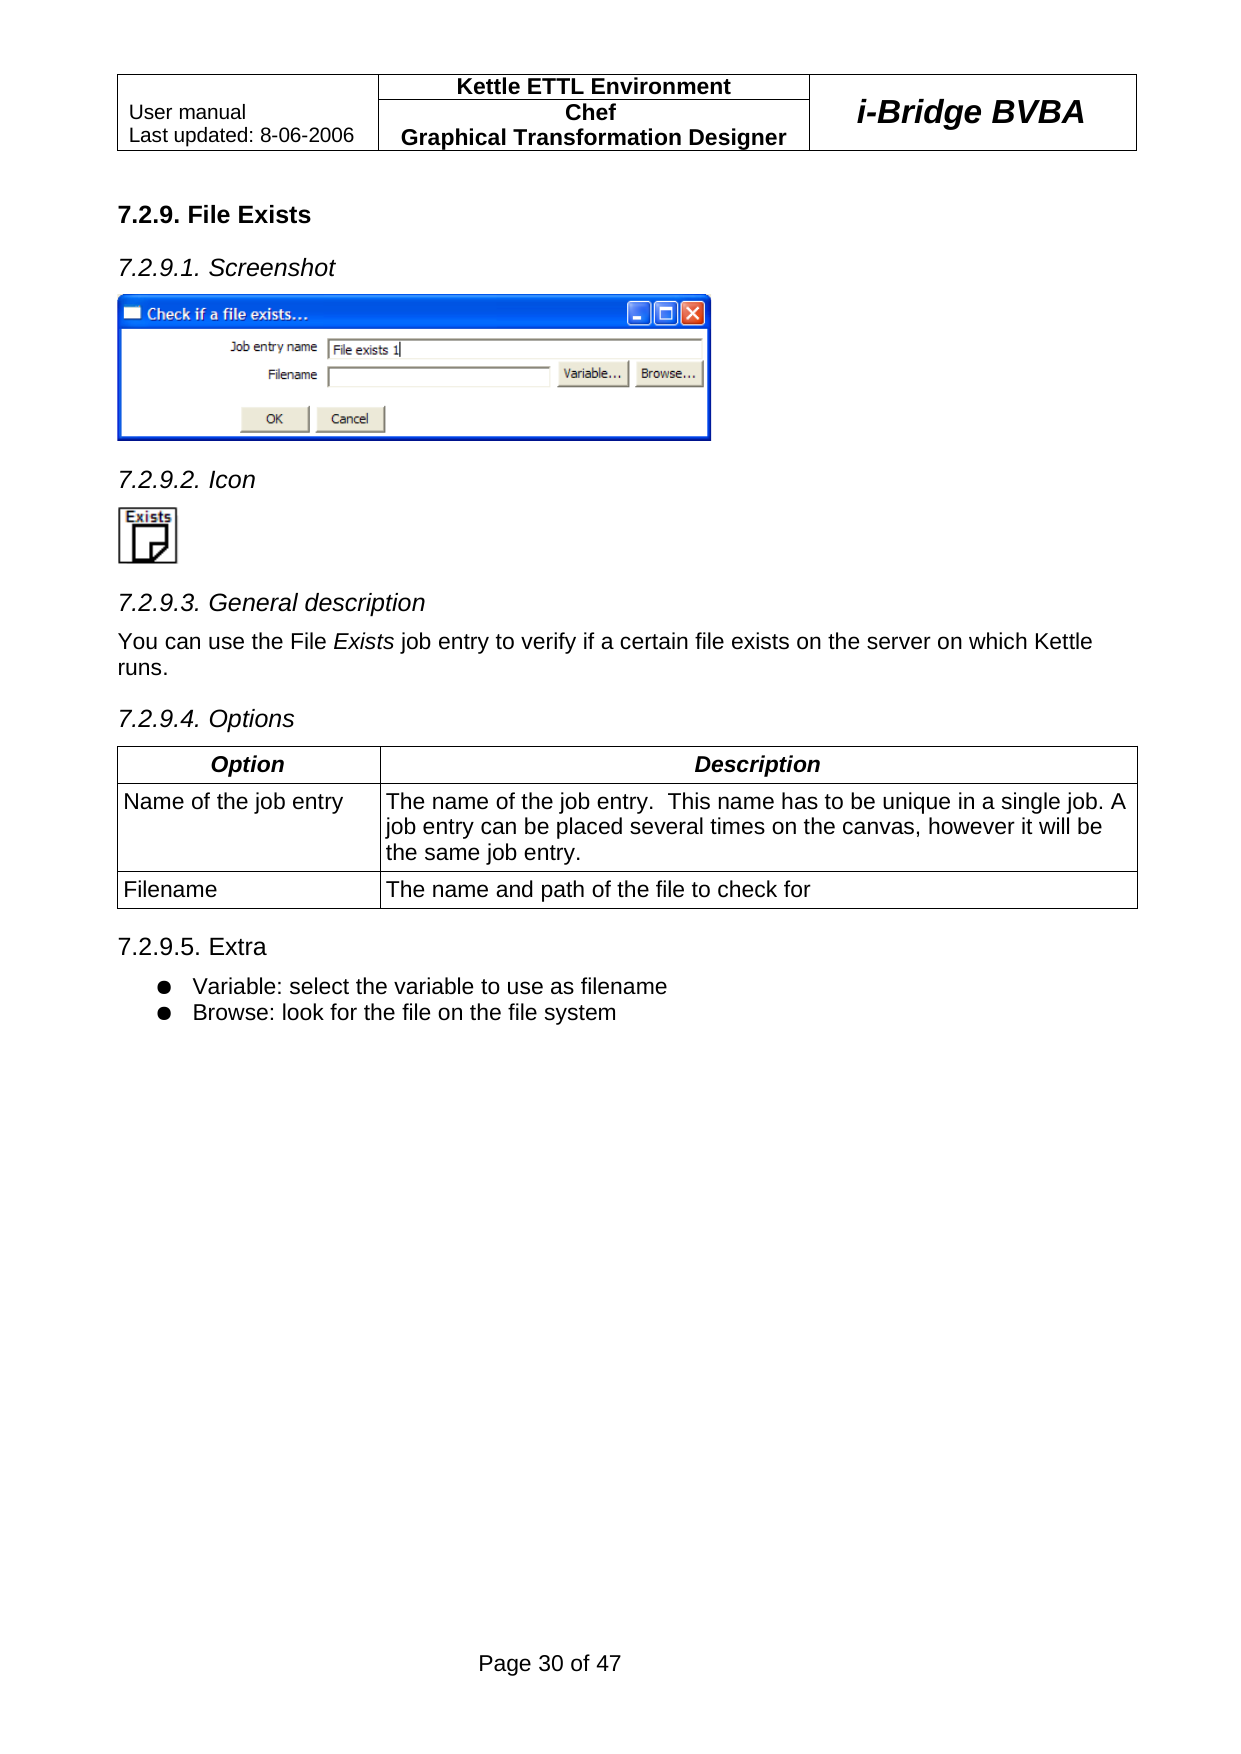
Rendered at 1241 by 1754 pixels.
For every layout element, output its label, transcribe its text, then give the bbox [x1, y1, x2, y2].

picture [117, 294, 712, 441]
table_cell The name and path of the file to check for [381, 872, 1137, 908]
table_cell The name of the job entry. This name has to be unique in a single job. A job entry can be placed several times on the canvas, however it will be the same job entry. [381, 784, 1137, 871]
subtitle Icon [117, 466, 1137, 494]
table_header Description [381, 747, 1137, 783]
list Browse: look for the file on the file system [155, 999, 1137, 1025]
table_cell Filename [118, 872, 380, 908]
subtitle File Exists [117, 201, 1137, 229]
subtitle Screenshot [117, 254, 1137, 282]
table_header Option [118, 747, 380, 783]
text You can use the File Exists job entry to verify if a certain file exists on the server on which Kettle runs. [117, 629, 1137, 680]
list Variable: select the variable to use as filename [155, 973, 1137, 999]
subtitle Options [117, 705, 1137, 733]
subtitle Extra [117, 933, 1137, 961]
table_cell Name of the job entry [118, 784, 380, 871]
subtitle General description [117, 588, 1137, 617]
